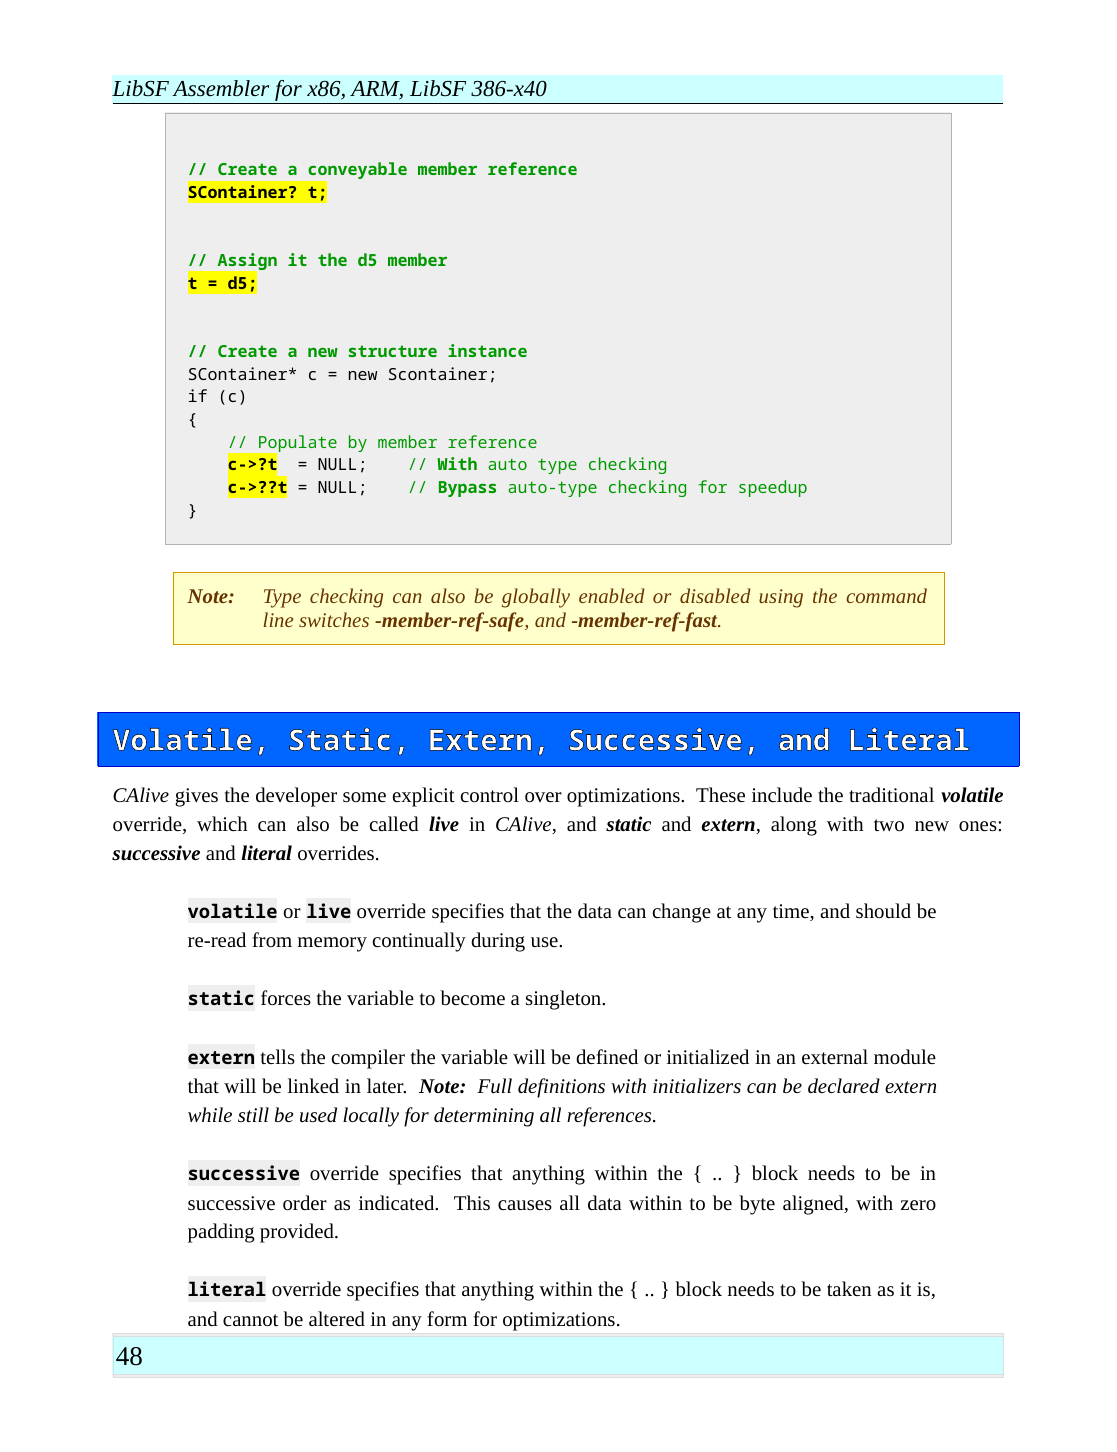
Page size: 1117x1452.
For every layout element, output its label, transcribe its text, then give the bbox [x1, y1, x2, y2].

text extern tells the compiler the variable will be defined or initialized in an external module that will be linked in later. Note: Full definitions with initializers can be declared extern while still be used locally for determining all references. [187, 1044, 938, 1127]
text // Create a conveyable member reference SContainer? t; // Assign it the d5 member t = d5; // Create a new structure instance SContainer* c = new Scontainer; if (c) { // Populate by member reference c->?t = NULL; // With auto type checking c->??t = NULL; // Bypass auto-type checking for speedup } [166, 114, 951, 544]
text literal override specifies that anything within the { .. } block needs to be taken as it is, and cannot be altered in any form for optimizations. [187, 1276, 938, 1331]
text Note: Type checking can also be globally enabled or disabled using the command line switches -member-ref-safe, and -member-ref-fast. [174, 573, 944, 644]
text static forces the variable to become a singleton. [187, 985, 938, 1011]
subtitle Volatile, Static, Extern, Successive, and Literal [99, 713, 1019, 766]
text volatile or live override specifies that the data can change at any time, and should be re-read from memory continually during use. [187, 898, 938, 952]
text successive override specifies that anything within the { .. } block needs to be in successive order as indicated. This causes all data within to be byte aligned, with zero padding provided. [187, 1160, 938, 1243]
text CAlive gives the developer some explicit control over optimizations. These include the traditional volatile override, which can also be called live in CAlive, and static and extern, along with two new ones: successive and literal overrides. [112, 783, 1003, 865]
